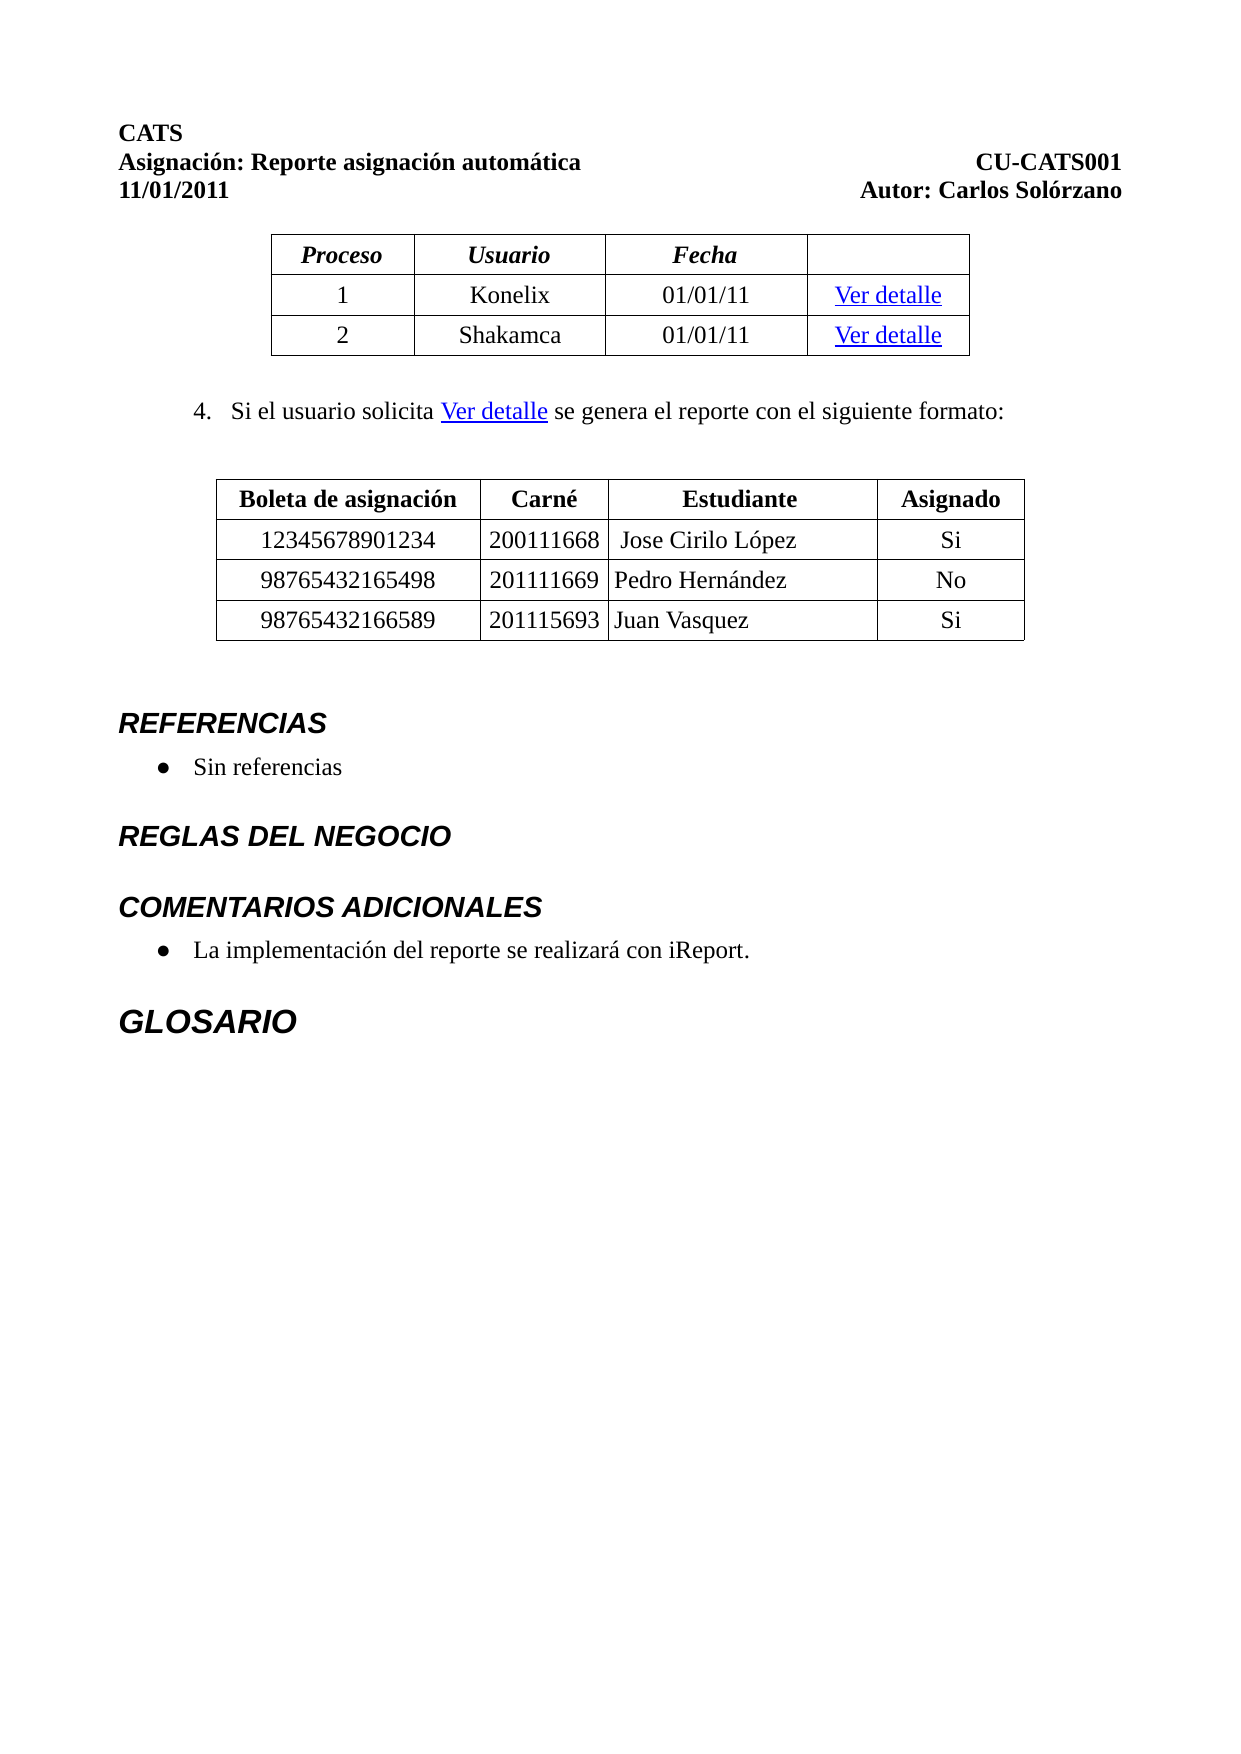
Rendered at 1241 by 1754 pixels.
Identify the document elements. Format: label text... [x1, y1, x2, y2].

table_cell Jose Cirilo López [609, 520, 877, 559]
table_header Asignado [878, 480, 1024, 519]
list Si el usuario solicita Ver detalle se genera el reporte con el siguiente formato: [193, 396, 1122, 425]
table_header Usuario [415, 235, 605, 274]
table_cell Pedro Hernández [609, 560, 877, 599]
table_cell 1 [272, 275, 414, 314]
table_cell Ver detalle [808, 275, 969, 314]
table_cell 201115693 [481, 601, 608, 640]
table_cell 200111668 [481, 520, 608, 559]
table_cell 12345678901234 [217, 520, 480, 559]
table_cell 2 [272, 316, 414, 355]
text ● La implementación del reporte se realizará con iReport. [156, 936, 1122, 964]
table_cell 98765432165498 [217, 560, 480, 599]
subtitle REGLAS DEL NEGOCIO [118, 818, 1122, 852]
table_header Proceso [272, 235, 414, 274]
table_cell Shakamca [415, 316, 605, 355]
table_header Carné [481, 480, 608, 519]
table_cell Si [878, 601, 1024, 640]
table_cell 01/01/11 [606, 275, 807, 314]
table_cell 201111669 [481, 560, 608, 599]
subtitle GLOSARIO [118, 1002, 1122, 1041]
table_header [808, 235, 969, 274]
text ● Sin referencias [156, 752, 1122, 781]
table_cell 01/01/11 [606, 316, 807, 355]
subtitle COMENTARIOS ADICIONALES [118, 889, 1122, 923]
subtitle REFERENCIAS [118, 706, 1122, 740]
table_cell Konelix [415, 275, 605, 314]
table_cell Si [878, 520, 1024, 559]
table_header Boleta de asignación [217, 480, 480, 519]
table_cell No [878, 560, 1024, 599]
table_header Fecha [606, 235, 807, 274]
table_header Estudiante [609, 480, 877, 519]
table_cell 98765432166589 [217, 601, 480, 640]
table_cell Juan Vasquez [609, 601, 877, 640]
table_cell Ver detalle [808, 316, 969, 355]
